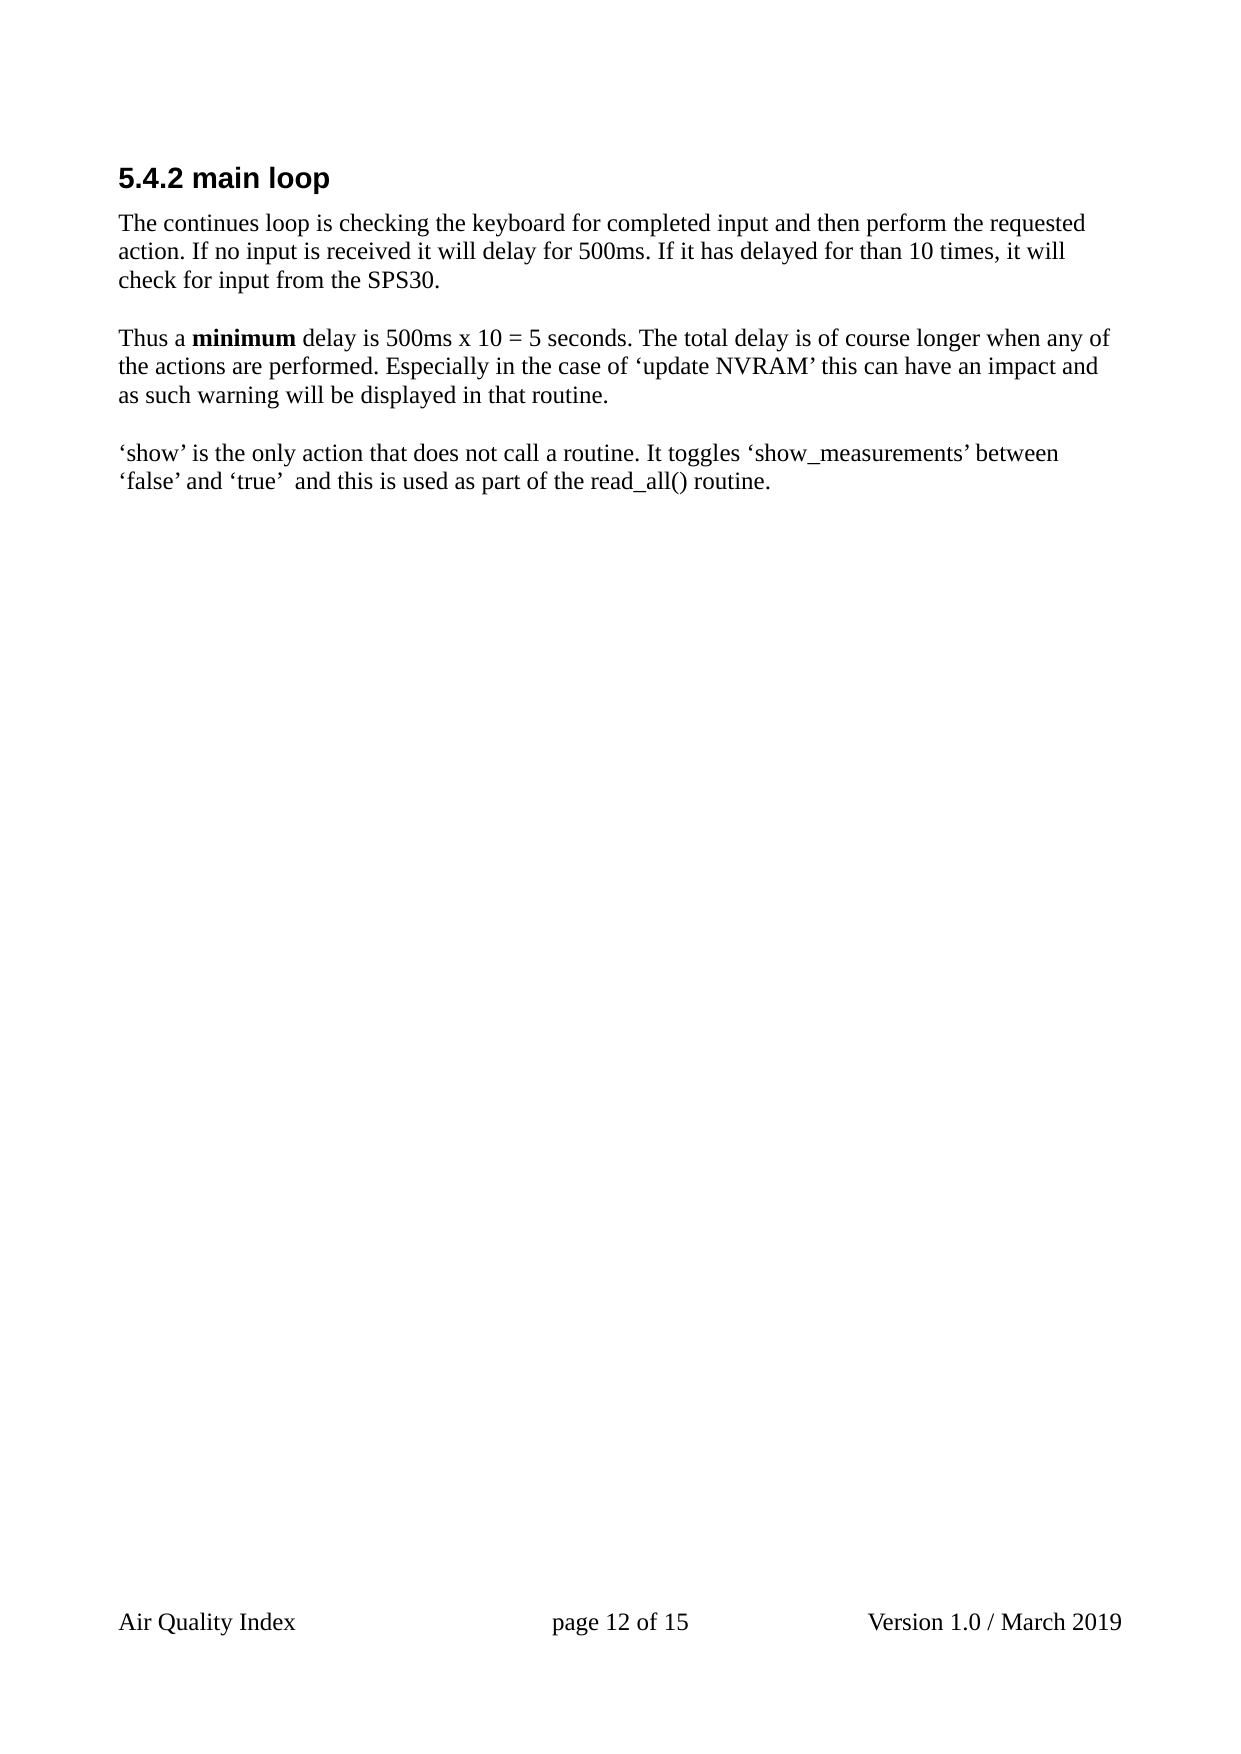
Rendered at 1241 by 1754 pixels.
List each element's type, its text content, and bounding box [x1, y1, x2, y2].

subtitle 5.4.2 main loop [118, 161, 1122, 195]
text Thus a minimum delay is 500ms x 10 = 5 seconds. The total delay is of course longer when any of the actions are performed. Especially in the case of ‘update NVRAM’ this can have an impact and as such warning will be displayed in that routine. [118, 323, 1122, 409]
text ‘show’ is the only action that does not call a routine. It toggles ‘show_measurements’ between ‘false’ and ‘true’ and this is used as part of the read_all() routine. [118, 438, 1122, 495]
text The continues loop is checking the keyboard for completed input and then perform the requested action. If no input is received it will delay for 500ms. If it has delayed for than 10 times, it will check for input from the SPS30. [118, 208, 1122, 294]
